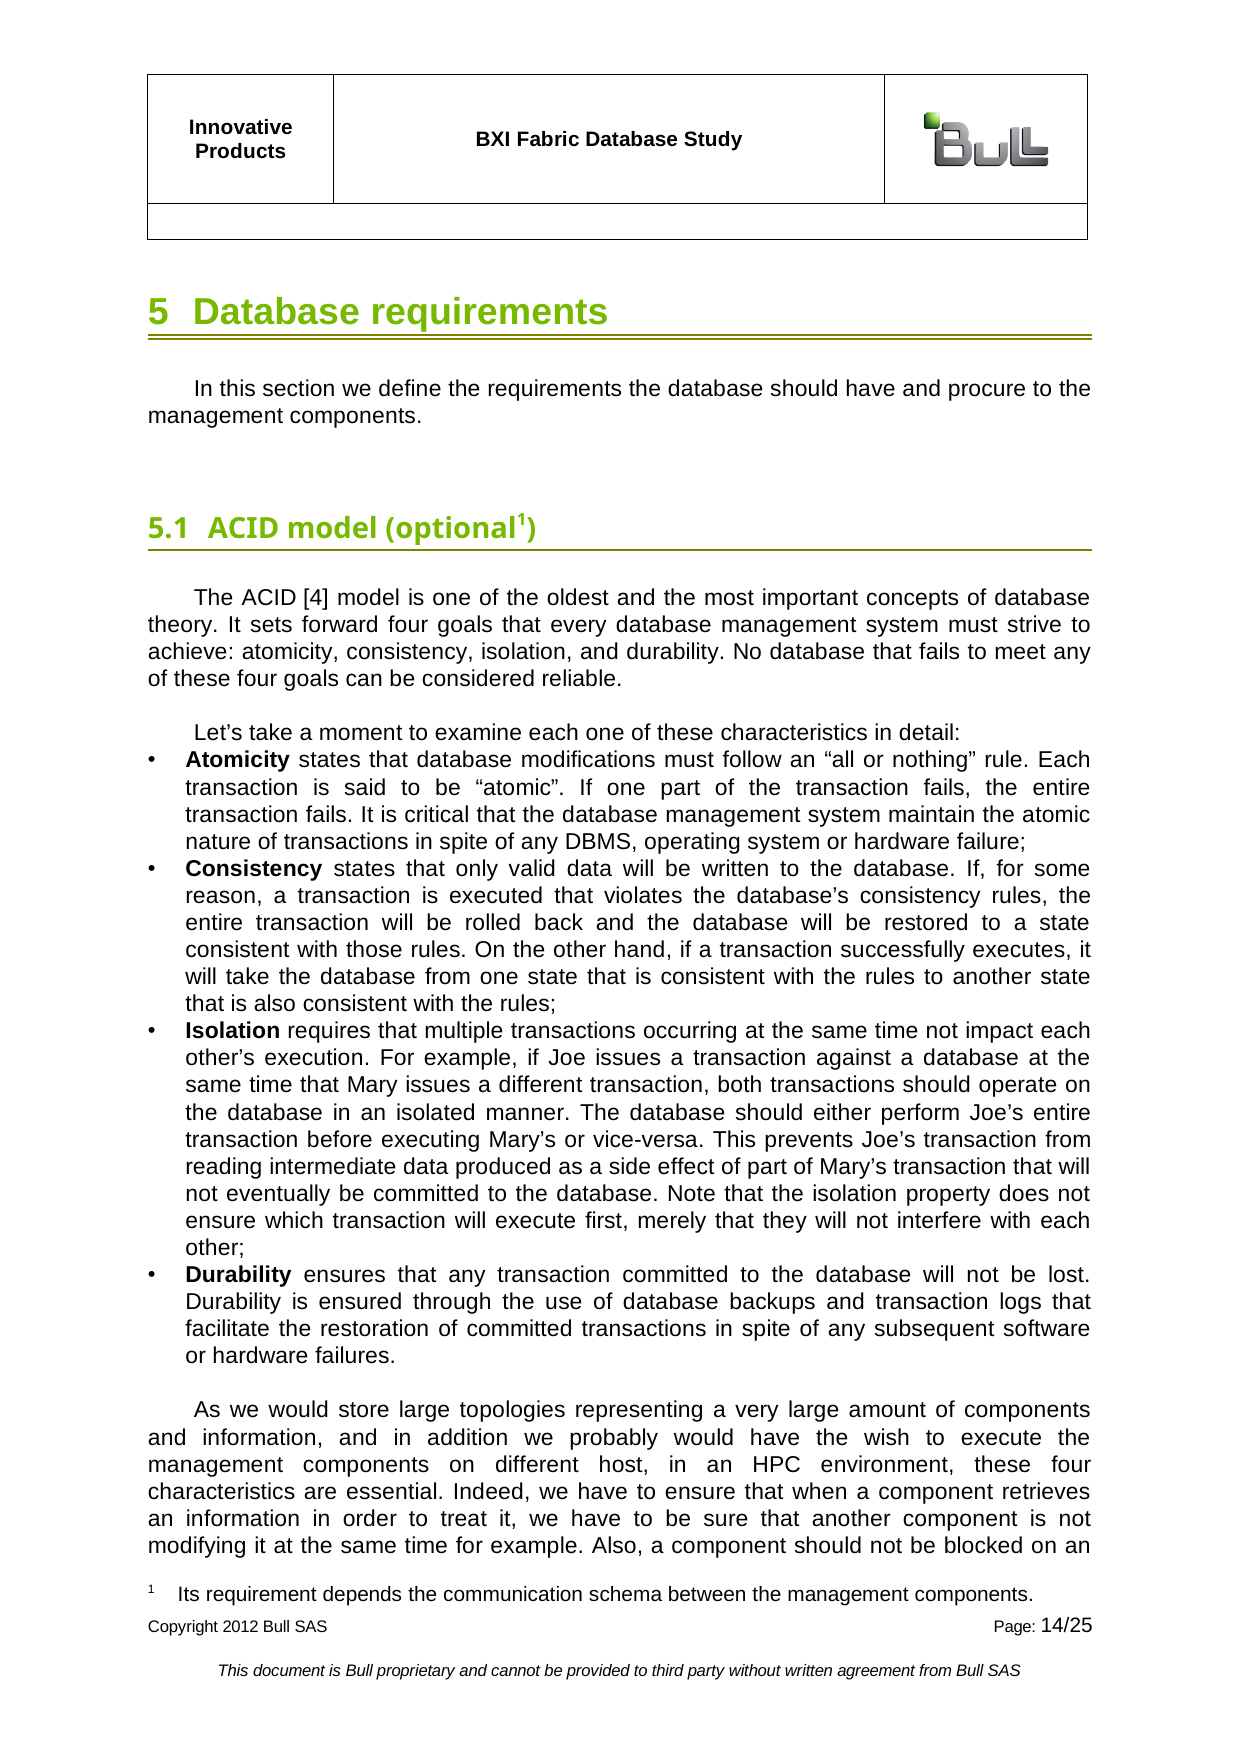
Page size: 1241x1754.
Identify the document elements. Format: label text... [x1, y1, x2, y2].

list Atomicity states that database modifications must follow an “all or nothing” rule. Each transaction is said to be “atomic”. If one part of the transaction fails, the entire transaction fails. It is critical that the database management system maintain the atomic nature of transactions in spite of any DBMS, operating system or hardware failure; [148, 746, 1092, 854]
picture [909, 98, 1063, 181]
text Let’s take a moment to examine each one of these characteristics in detail: [148, 719, 1092, 746]
subtitle Database requirements [148, 289, 1092, 334]
list Durability ensures that any transaction committed to the database will not be lost. Durability is ensured through the use of database backups and transaction logs that facilitate the restoration of committed transactions in spite of any subsequent software or hardware failures. [148, 1260, 1092, 1369]
text The ACID [4] model is one of the oldest and the most important concepts of database theory. It sets forward four goals that every database management system must strive to achieve: atomicity, consistency, isolation, and durability. No database that fails to meet any of these four goals can be considered reliable. [148, 583, 1092, 692]
list Consistency states that only valid data will be written to the database. If, for some reason, a transaction is executed that violates the database’s consistency rules, the entire transaction will be rolled back and the database will be restored to a state consistent with those rules. On the other hand, if a transaction successfully executes, it will take the database from one state that is consistent with the rules to another state that is also consistent with the rules; [148, 854, 1092, 1017]
subtitle ACID model (optional) [148, 507, 1092, 549]
text Its requirement depends the communication schema between the management components. [148, 1582, 1092, 1606]
list Isolation requires that multiple transactions occurring at the same time not impact each other’s execution. For example, if Joe issues a transaction against a database at the same time that Mary issues a different transaction, both transactions should operate on the database in an isolated manner. The database should either perform Joe’s entire transaction before executing Mary’s or vice-versa. This prevents Joe’s transaction from reading intermediate data produced as a side effect of part of Mary’s transaction that will not eventually be committed to the database. Note that the isolation property does not ensure which transaction will execute first, merely that they will not interfere with each other; [148, 1017, 1092, 1260]
text In this section we define the requirements the database should have and procure to the management components. [148, 374, 1092, 428]
text As we would store large topologies representing a very large amount of components and information, and in addition we probably would have the wish to execute the management components on different host, in an HPC environment, these four characteristics are essential. Indeed, we have to ensure that when a component retrieves an information in order to treat it, we have to be sure that another component is not modifying it at the same time for example. Also, a component should not be blocked on an [148, 1396, 1092, 1558]
